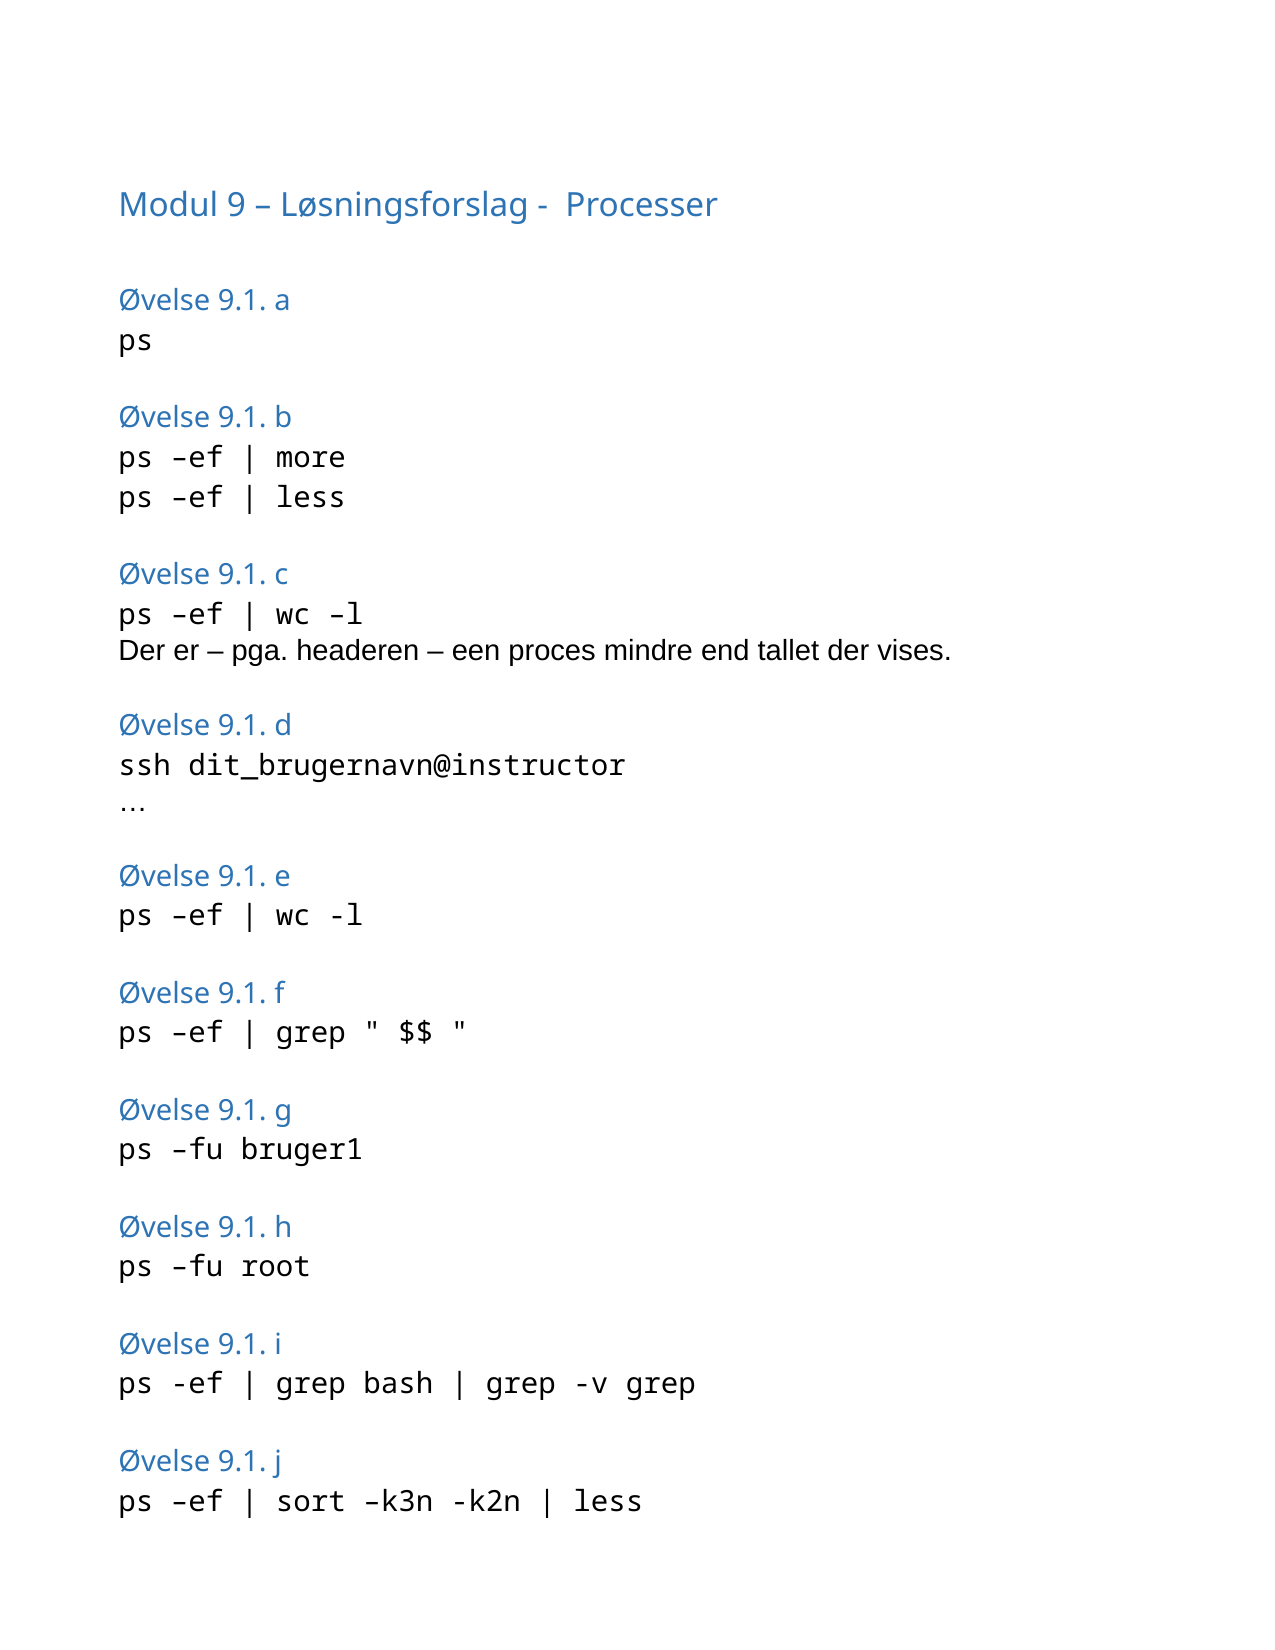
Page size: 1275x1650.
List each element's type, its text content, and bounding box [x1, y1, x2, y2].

text ps –ef | less [118, 476, 1157, 516]
text ssh dit_brugernavn@instructor [118, 744, 1157, 783]
text ps –fu bruger1 [118, 1129, 1157, 1168]
subtitle Modul 9 – Løsningsforslag - Processer [118, 181, 1157, 226]
text ps –ef | sort –k3n -k2n | less [118, 1480, 1157, 1519]
text ps –ef | wc –l [118, 593, 1157, 633]
text ps -ef | grep bash | grep -v grep [118, 1363, 1157, 1402]
text … [118, 783, 1157, 817]
text ps –ef | wc -l [118, 894, 1157, 934]
subtitle Øvelse 9.1. h [118, 1206, 1157, 1246]
text Der er – pga. headeren – een proces mindre end tallet der vises. [118, 633, 1157, 666]
text ps –fu root [118, 1246, 1157, 1285]
subtitle Øvelse 9.1. a [118, 280, 1157, 319]
subtitle Øvelse 9.1. i [118, 1323, 1157, 1363]
text ps –ef | more [118, 436, 1157, 476]
subtitle Øvelse 9.1. f [118, 972, 1157, 1012]
subtitle Øvelse 9.1. e [118, 855, 1157, 894]
text ps –ef | grep " $$ " [118, 1012, 1157, 1051]
subtitle Øvelse 9.1. c [118, 553, 1157, 593]
subtitle Øvelse 9.1. g [118, 1089, 1157, 1129]
text ps [118, 319, 1157, 359]
subtitle Øvelse 9.1. j [118, 1440, 1157, 1480]
subtitle Øvelse 9.1. d [118, 704, 1157, 744]
subtitle Øvelse 9.1. b [118, 397, 1157, 436]
